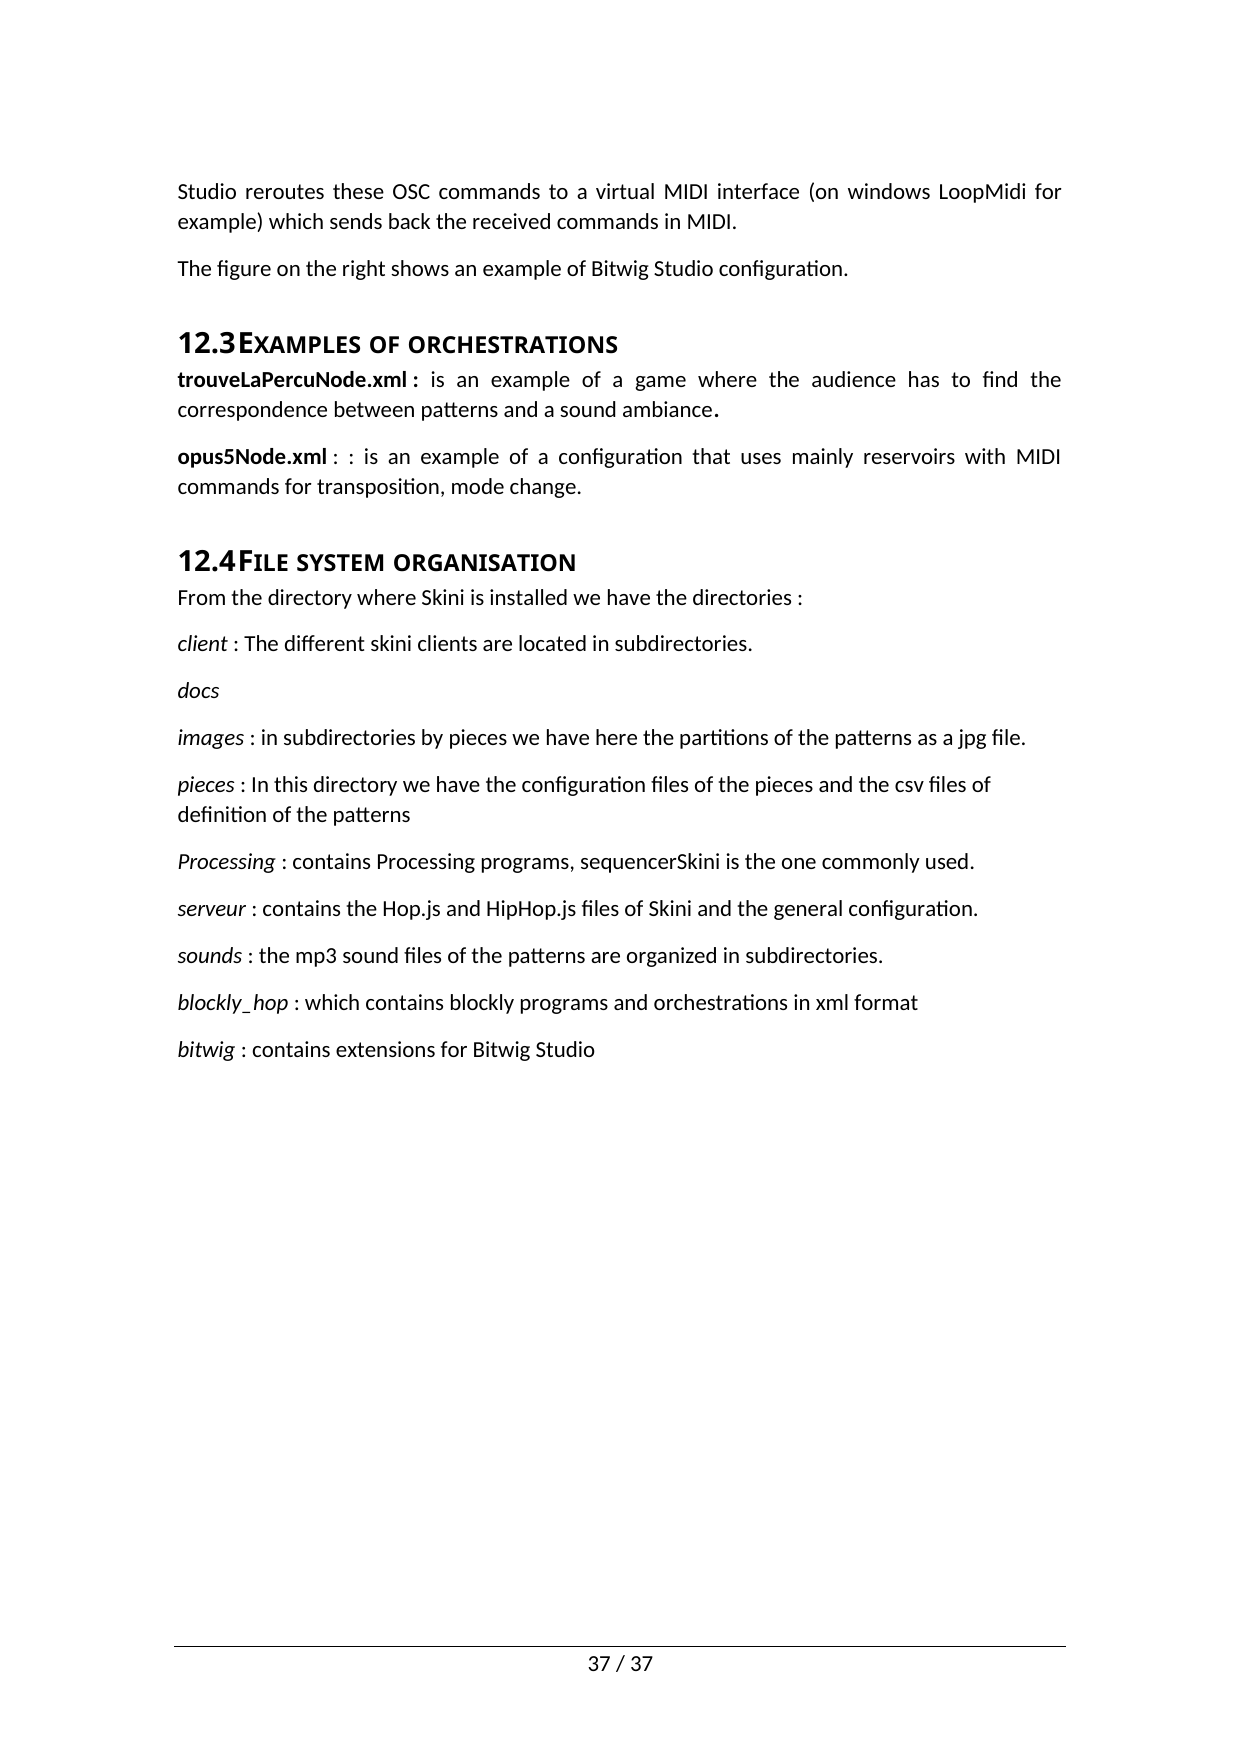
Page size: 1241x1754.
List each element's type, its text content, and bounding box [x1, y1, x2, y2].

subtitle Examples of orchestrations [177, 322, 1063, 362]
subtitle File system organisation [177, 540, 1063, 579]
text The figure on the right shows an example of Bitwig Studio configuration. [177, 254, 1063, 282]
text docs [177, 676, 1063, 704]
text serveur : contains the Hop.js and HipHop.js files of Skini and the general configuration. [177, 894, 1063, 922]
text client : The different skini clients are located in subdirectories. [177, 629, 1063, 657]
text bitwig : contains extensions for Bitwig Studio [177, 1035, 1063, 1063]
text Processing : contains Processing programs, sequencerSkini is the one commonly used. [177, 847, 1063, 875]
text images : in subdirectories by pieces we have here the partitions of the patterns as a jpg file. [177, 723, 1063, 751]
text pieces : In this directory we have the configuration files of the pieces and the csv files of definition of the patterns [177, 770, 1063, 828]
text opus5Node.xml : : is an example of a configuration that uses mainly reservoirs with MIDI commands for transposition, mode change. [177, 442, 1063, 500]
text Studio reroutes these OSC commands to a virtual MIDI interface (on windows LoopMidi for example) which sends back the received commands in MIDI. [177, 177, 1063, 235]
text trouveLaPercuNode.xml : is an example of a game where the audience has to find the correspondence between patterns and a sound ambiance. [177, 365, 1063, 423]
text blockly_hop : which contains blockly programs and orchestrations in xml format [177, 988, 1063, 1016]
text sounds : the mp3 sound files of the patterns are organized in subdirectories. [177, 941, 1063, 969]
text From the directory where Skini is installed we have the directories : [177, 583, 1063, 611]
